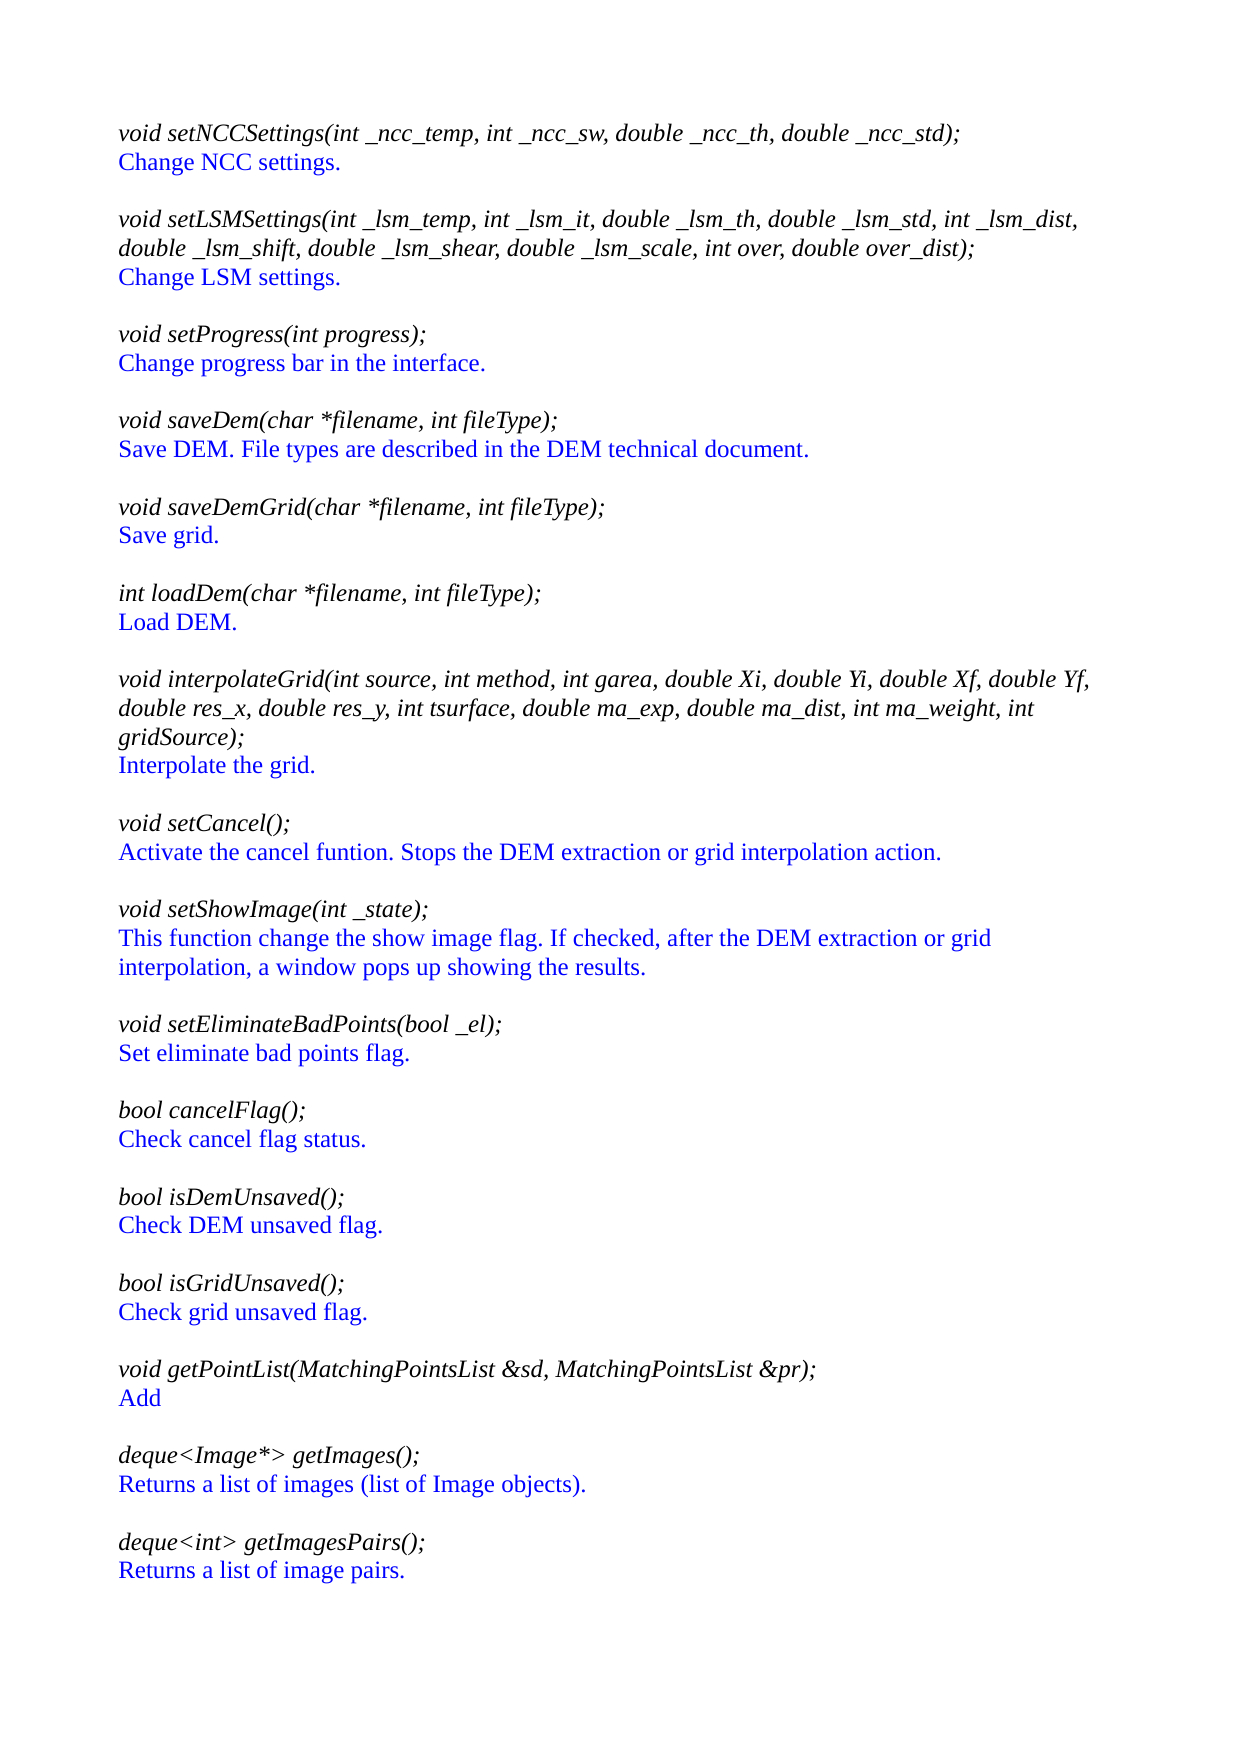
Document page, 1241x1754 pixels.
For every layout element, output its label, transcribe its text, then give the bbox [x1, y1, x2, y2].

text bool cancelFlag(); [118, 1096, 1122, 1124]
text void setCancel(); [118, 808, 1122, 837]
text Check cancel flag status. [118, 1124, 1122, 1153]
text Returns a list of image pairs. [118, 1556, 1122, 1584]
text Returns a list of images (list of Image objects). [118, 1469, 1122, 1498]
text Change progress bar in the interface. [118, 348, 1122, 377]
text This function change the show image flag. If checked, after the DEM extraction or grid interpolation, a window pops up showing the results. [118, 923, 1122, 981]
text Change NCC settings. [118, 147, 1122, 176]
text Check grid unsaved flag. [118, 1297, 1122, 1326]
text deque<Image*> getImages(); [118, 1441, 1122, 1469]
text void setLSMSettings(int _lsm_temp, int _lsm_it, double _lsm_th, double _lsm_std, int _lsm_dist, double _lsm_shift, double _lsm_shear, double _lsm_scale, int over, double over_dist); [118, 204, 1122, 262]
text Activate the cancel funtion. Stops the DEM extraction or grid interpolation action. [118, 837, 1122, 866]
text Save grid. [118, 521, 1122, 549]
text Check DEM unsaved flag. [118, 1211, 1122, 1239]
text Set eliminate bad points flag. [118, 1038, 1122, 1067]
text Save DEM. File types are described in the DEM technical document. [118, 434, 1122, 463]
text void saveDem(char *filename, int fileType); [118, 406, 1122, 434]
text void setEliminateBadPoints(bool _el); [118, 1009, 1122, 1038]
text Add [118, 1383, 1122, 1412]
text void interpolateGrid(int source, int method, int garea, double Xi, double Yi, double Xf, double Yf, double res_x, double res_y, int tsurface, double ma_exp, double ma_dist, int ma_weight, int gridSource); [118, 664, 1122, 751]
text Change LSM settings. [118, 262, 1122, 291]
text int loadDem(char *filename, int fileType); [118, 578, 1122, 607]
text Interpolate the grid. [118, 751, 1122, 779]
text void saveDemGrid(char *filename, int fileType); [118, 492, 1122, 521]
text void getPointList(MatchingPointsList &sd, MatchingPointsList &pr); [118, 1354, 1122, 1383]
text deque<int> getImagesPairs(); [118, 1527, 1122, 1556]
text void setShowImage(int _state); [118, 894, 1122, 923]
text bool isDemUnsaved(); [118, 1182, 1122, 1211]
text bool isGridUnsaved(); [118, 1268, 1122, 1297]
text void setNCCSettings(int _ncc_temp, int _ncc_sw, double _ncc_th, double _ncc_std); [118, 118, 1122, 147]
text Load DEM. [118, 607, 1122, 636]
text void setProgress(int progress); [118, 319, 1122, 348]
